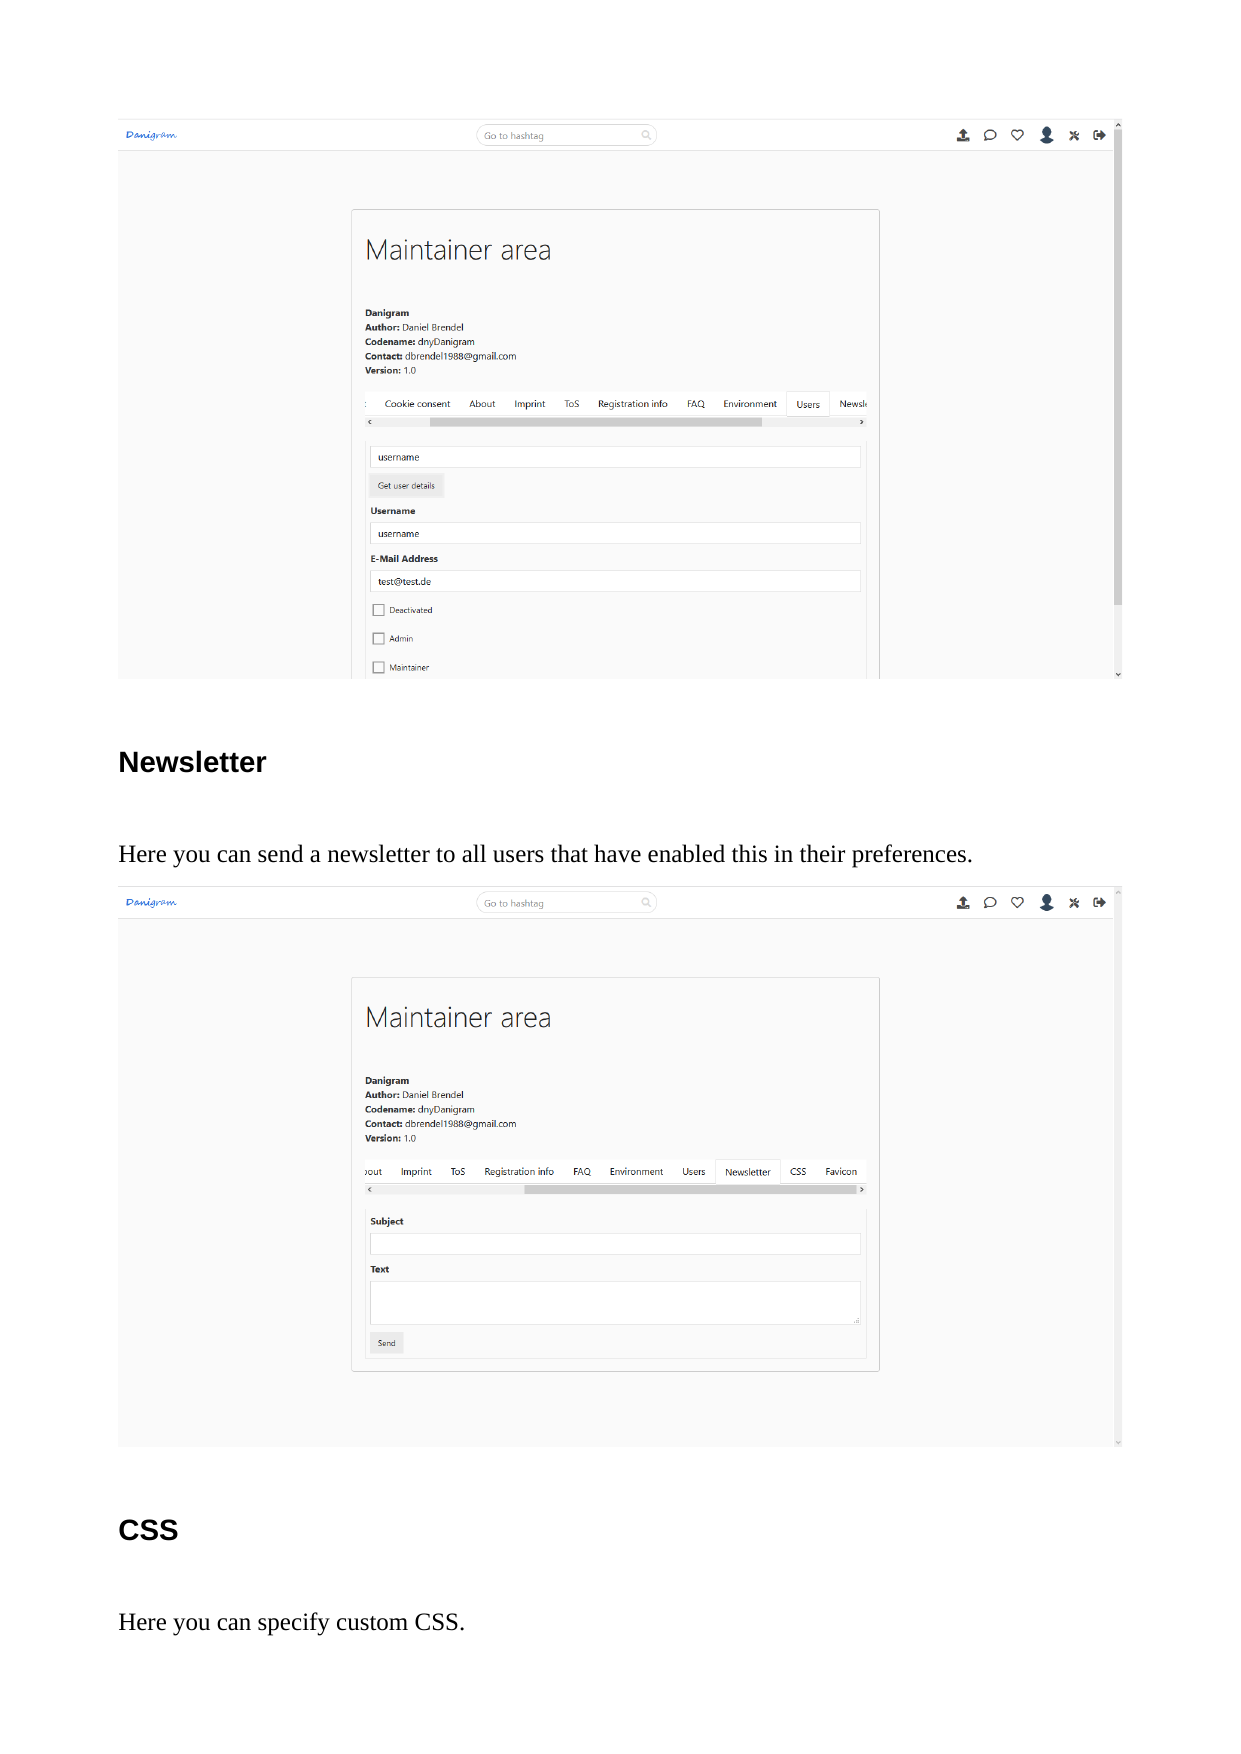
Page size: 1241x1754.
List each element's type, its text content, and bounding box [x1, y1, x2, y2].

picture [118, 118, 1123, 679]
subtitle Newsletter [118, 745, 1122, 779]
picture [118, 886, 1123, 1447]
text Here you can specify custom CSS. [118, 1607, 1122, 1636]
subtitle CSS [118, 1513, 1122, 1547]
text Here you can send a newsletter to all users that have enabled this in their preferences. [118, 839, 1122, 868]
